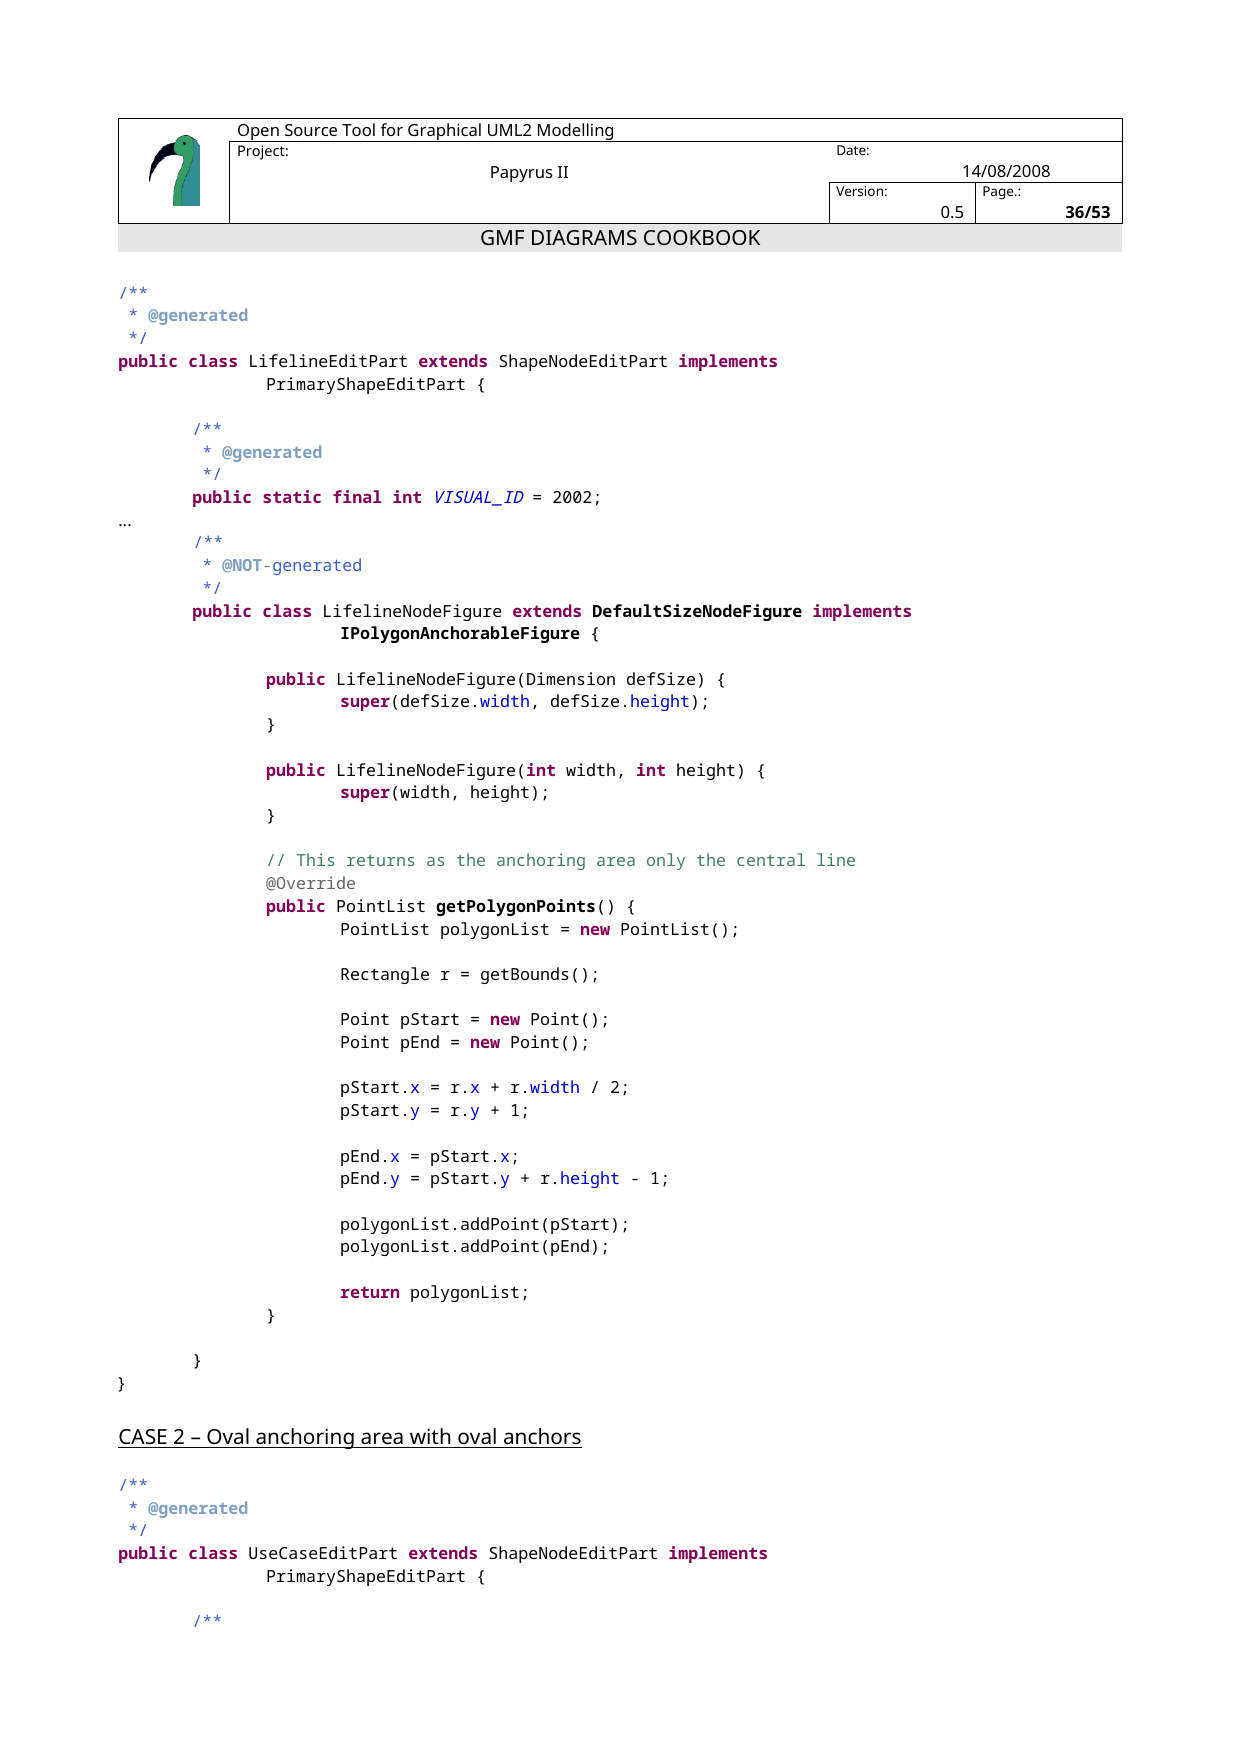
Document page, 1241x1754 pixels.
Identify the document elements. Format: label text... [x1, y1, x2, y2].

text * @generated [118, 304, 1122, 327]
text */ [118, 576, 1122, 599]
text public LifelineNodeFigure(Dimension defSize) { [118, 667, 1122, 690]
text Point pEnd = new Point(); [118, 1031, 1122, 1053]
picture [147, 133, 201, 209]
text pEnd.x = pStart.x; [118, 1144, 1122, 1167]
text // This returns as the anchoring area only the central line [118, 849, 1122, 872]
text */ [118, 1519, 1122, 1542]
text /** [118, 1473, 1122, 1496]
text ... [118, 508, 1122, 531]
text super(defSize.width, defSize.height); [118, 690, 1122, 713]
text public PointList getPolygonPoints() { [118, 894, 1122, 917]
text */ [118, 463, 1122, 486]
text public LifelineNodeFigure(int width, int height) { [118, 758, 1122, 781]
text super(width, height); [118, 781, 1122, 803]
text PrimaryShapeEditPart { [118, 1564, 1122, 1587]
text } [118, 1303, 1122, 1326]
text /** [118, 417, 1122, 440]
text PointList polygonList = new PointList(); [118, 917, 1122, 940]
text pStart.y = r.y + 1; [118, 1099, 1122, 1121]
text * @generated [118, 440, 1122, 463]
text /** [118, 281, 1122, 304]
text Point pStart = new Point(); [118, 1008, 1122, 1031]
text * @generated [118, 1496, 1122, 1519]
text } [118, 1371, 1122, 1394]
text public static final int VISUAL_ID = 2002; [118, 486, 1122, 508]
text public class UseCaseEditPart extends ShapeNodeEditPart implements [118, 1542, 1122, 1564]
text /** [118, 1610, 1122, 1632]
text public class LifelineEditPart extends ShapeNodeEditPart implements [118, 349, 1122, 372]
text /** [118, 531, 1122, 554]
text } [118, 713, 1122, 735]
text return polygonList; [118, 1280, 1122, 1303]
text pEnd.y = pStart.y + r.height - 1; [118, 1167, 1122, 1189]
text @Override [118, 872, 1122, 894]
text * @NOT-generated [118, 554, 1122, 576]
text public class LifelineNodeFigure extends DefaultSizeNodeFigure implements [118, 599, 1122, 622]
text PrimaryShapeEditPart { [118, 372, 1122, 395]
text Rectangle r = getBounds(); [118, 962, 1122, 985]
text } [118, 1348, 1122, 1371]
text } [118, 803, 1122, 826]
text */ [118, 327, 1122, 349]
text polygonList.addPoint(pEnd); [118, 1235, 1122, 1258]
text polygonList.addPoint(pStart); [118, 1212, 1122, 1235]
text CASE 2 – Oval anchoring area with oval anchors [118, 1422, 1122, 1451]
text pStart.x = r.x + r.width / 2; [118, 1076, 1122, 1099]
text IPolygonAnchorableFigure { [118, 622, 1122, 644]
